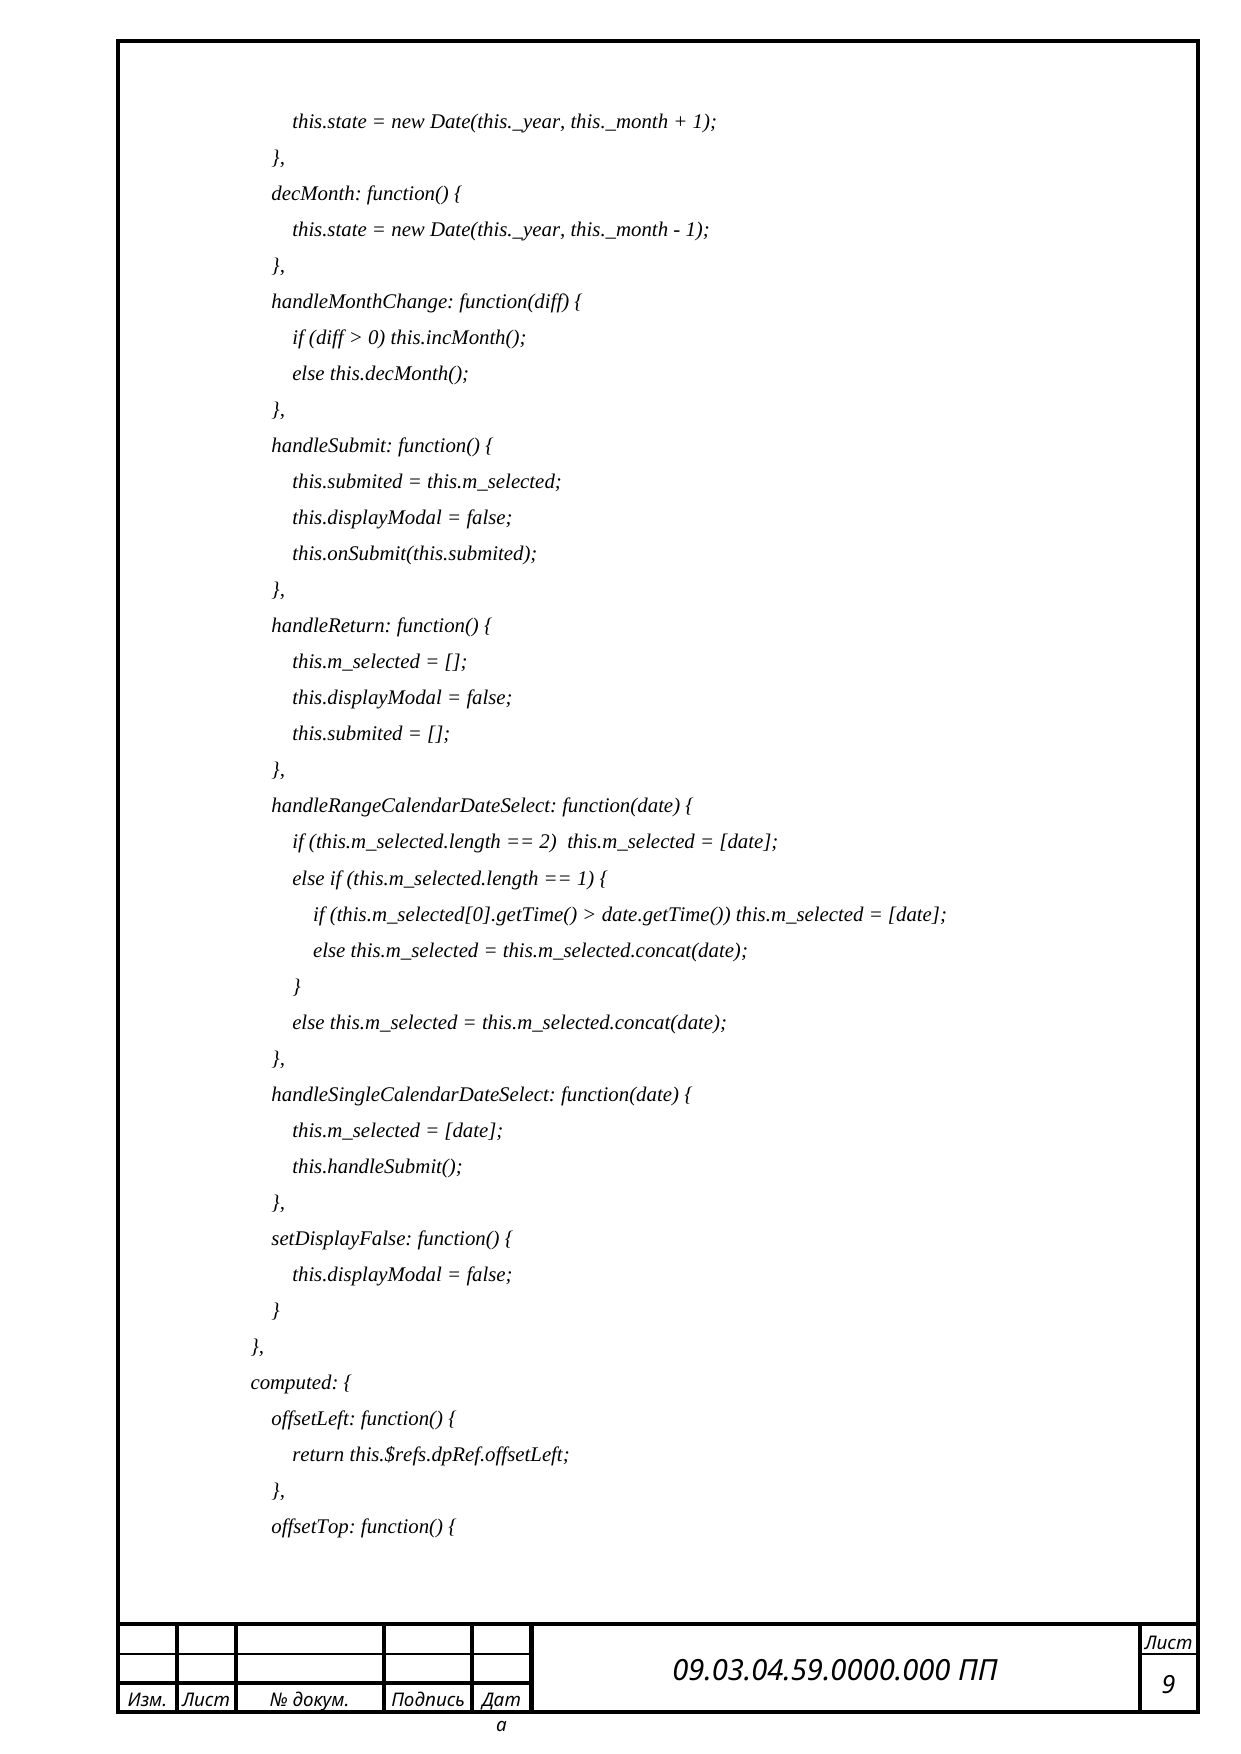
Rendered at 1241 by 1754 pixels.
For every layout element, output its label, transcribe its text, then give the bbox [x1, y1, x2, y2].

text }, [229, 757, 1163, 781]
text handleRangeCalendarDateSelect: function(date) { [229, 793, 1163, 817]
text this.state = new Date(this._year, this._month - 1); [229, 217, 1163, 241]
text }, [229, 1478, 1163, 1502]
text }, [229, 1334, 1163, 1358]
text }, [229, 1190, 1163, 1214]
text if (this.m_selected[0].getTime() > date.getTime()) this.m_selected = [date]; [229, 901, 1163, 926]
text this.m_selected = []; [229, 649, 1163, 673]
text computed: { [229, 1370, 1163, 1394]
text this.m_selected = [date]; [229, 1118, 1163, 1142]
text this.handleSubmit(); [229, 1154, 1163, 1178]
text this.submited = []; [229, 721, 1163, 745]
text }, [229, 1046, 1163, 1070]
text if (diff > 0) this.incMonth(); [229, 325, 1163, 349]
text }, [229, 577, 1163, 601]
text offsetTop: function() { [229, 1514, 1163, 1538]
text setDisplayFalse: function() { [229, 1226, 1163, 1250]
text this.submited = this.m_selected; [229, 469, 1163, 493]
text else this.m_selected = this.m_selected.concat(date); [229, 937, 1163, 962]
text this.onSubmit(this.submited); [229, 541, 1163, 565]
text handleSingleCalendarDateSelect: function(date) { [229, 1082, 1163, 1106]
text handleMonthChange: function(diff) { [229, 289, 1163, 313]
text handleSubmit: function() { [229, 433, 1163, 457]
text this.displayModal = false; [229, 685, 1163, 709]
text this.displayModal = false; [229, 505, 1163, 529]
text handleReturn: function() { [229, 613, 1163, 637]
text }, [229, 144, 1163, 169]
text } [229, 973, 1163, 998]
text decMonth: function() { [229, 181, 1163, 205]
text }, [229, 253, 1163, 277]
text offsetLeft: function() { [229, 1406, 1163, 1430]
text this.state = new Date(this._year, this._month + 1); [229, 108, 1163, 133]
text } [229, 1298, 1163, 1322]
text }, [229, 397, 1163, 421]
text else this.m_selected = this.m_selected.concat(date); [229, 1009, 1163, 1034]
text this.displayModal = false; [229, 1262, 1163, 1286]
text if (this.m_selected.length == 2) this.m_selected = [date]; [229, 829, 1163, 853]
text else this.decMonth(); [229, 361, 1163, 385]
text return this.$refs.dpRef.offsetLeft; [229, 1442, 1163, 1466]
text else if (this.m_selected.length == 1) { [229, 865, 1163, 889]
